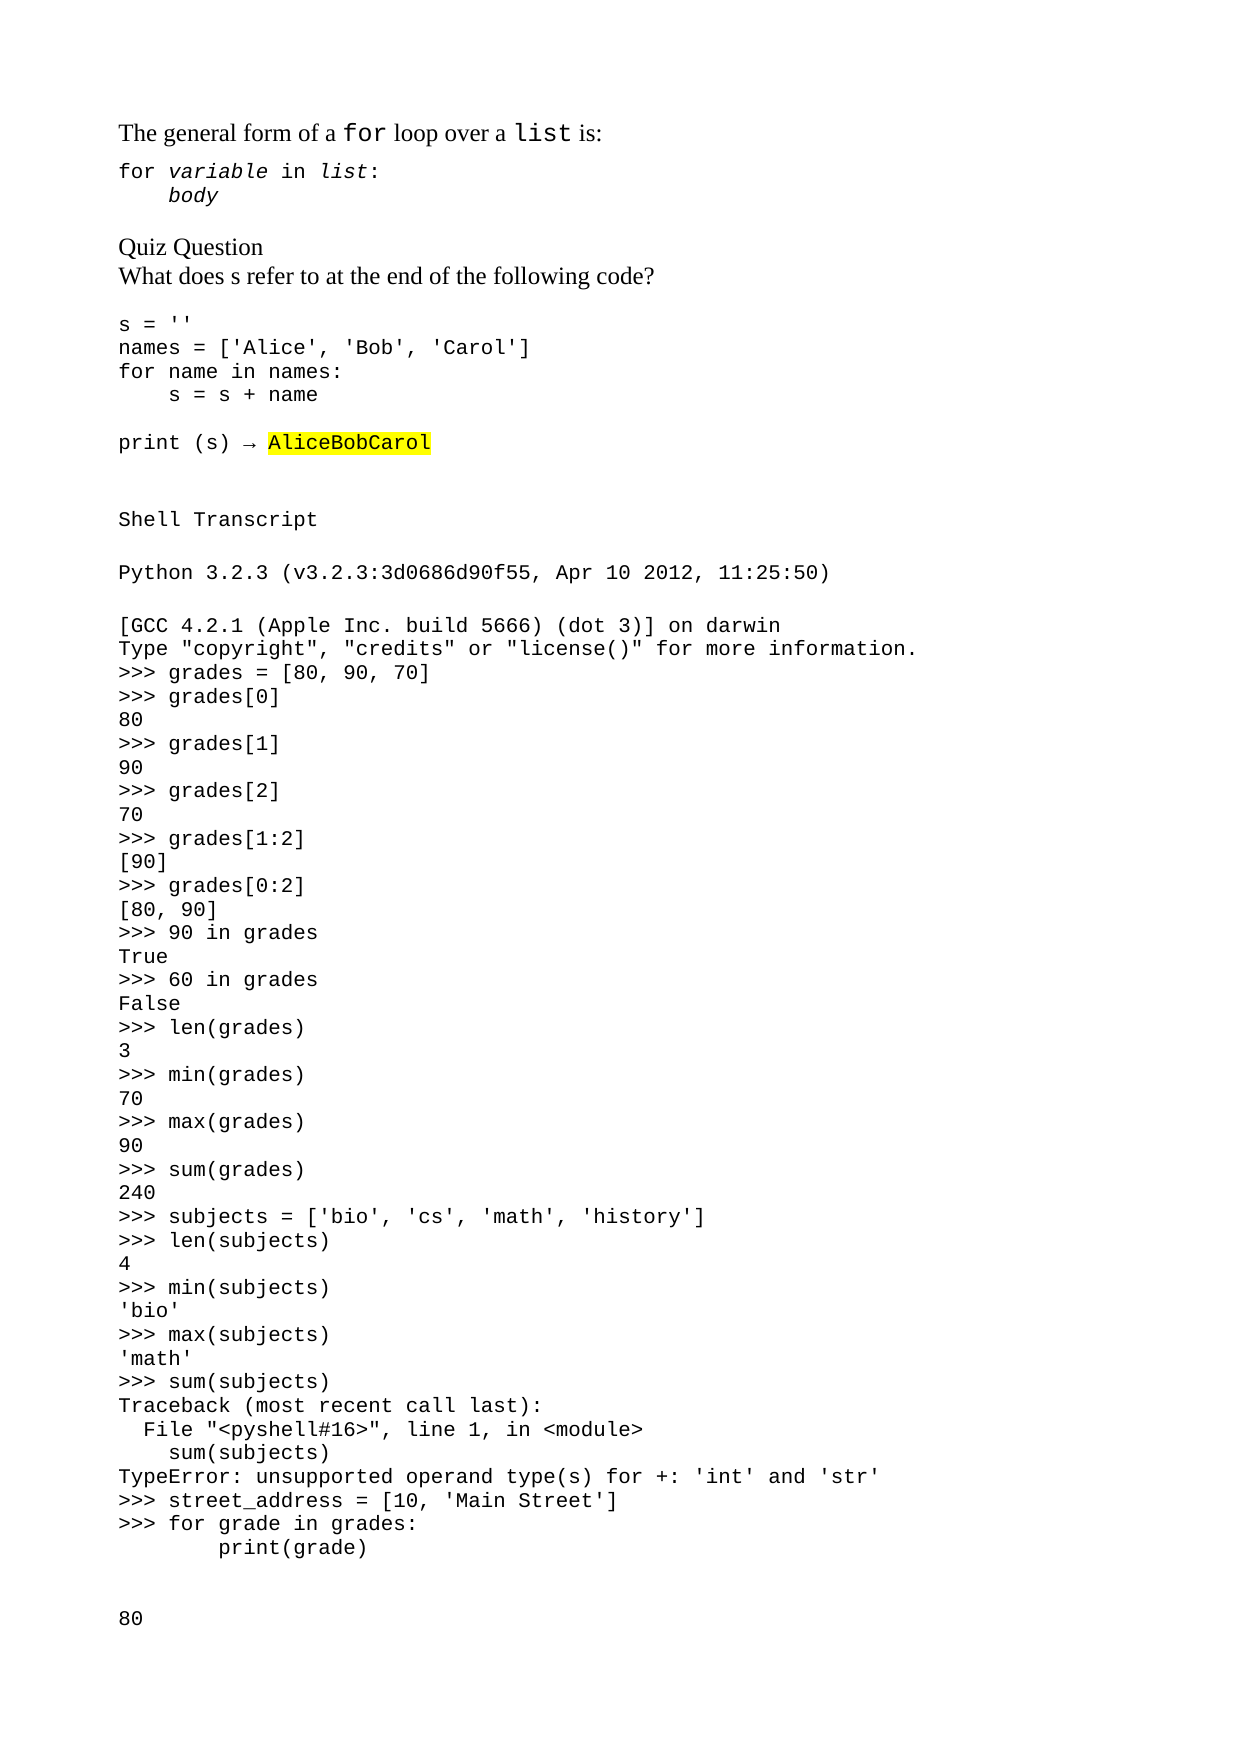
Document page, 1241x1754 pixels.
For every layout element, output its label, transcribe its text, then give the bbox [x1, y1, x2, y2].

text >>> min(subjects) [118, 1277, 1122, 1301]
text File "<pyshell#16>", line 1, in <module> [118, 1419, 1122, 1442]
text 70 [118, 804, 1122, 828]
text >>> len(grades) [118, 1017, 1122, 1040]
text 80 [118, 1608, 1122, 1632]
text True [118, 946, 1122, 969]
text TypeError: unsupported operand type(s) for +: 'int' and 'str' [118, 1466, 1122, 1490]
text s = s + name [118, 384, 1122, 408]
text >>> grades[1] [118, 733, 1122, 757]
text [80, 90] [118, 898, 1122, 922]
text Python 3.2.3 (v3.2.3:3d0686d90f55, Apr 10 2012, 11:25:50) [118, 562, 1122, 585]
text >>> grades = [80, 90, 70] [118, 662, 1122, 686]
text >>> grades[1:2] [118, 828, 1122, 851]
text >>> min(grades) [118, 1064, 1122, 1088]
text False [118, 993, 1122, 1017]
text 90 [118, 1135, 1122, 1159]
text >>> 60 in grades [118, 969, 1122, 993]
text >>> grades[0:2] [118, 875, 1122, 898]
text What does s refer to at the end of the following code? [118, 261, 1122, 290]
text body [118, 185, 1122, 209]
text Type "copyright", "credits" or "license()" for more information. [118, 638, 1122, 662]
text >>> grades[0] [118, 686, 1122, 709]
text >>> len(subjects) [118, 1229, 1122, 1253]
text 3 [118, 1040, 1122, 1064]
text 80 [118, 709, 1122, 733]
text >>> for grade in grades: [118, 1513, 1122, 1537]
text 4 [118, 1253, 1122, 1277]
text >>> sum(subjects) [118, 1371, 1122, 1395]
text sum(subjects) [118, 1442, 1122, 1466]
text >>> subjects = ['bio', 'cs', 'math', 'history'] [118, 1206, 1122, 1229]
text print (s) → AliceBobCarol [118, 432, 1122, 455]
text for variable in list: [118, 161, 1122, 185]
text Quiz Question [118, 232, 1122, 261]
text 'bio' [118, 1301, 1122, 1324]
text >>> max(grades) [118, 1111, 1122, 1135]
text >>> grades[2] [118, 780, 1122, 804]
text [GCC 4.2.1 (Apple Inc. build 5666) (dot 3)] on darwin [118, 615, 1122, 638]
text Shell Transcript [118, 508, 1122, 532]
text 'math' [118, 1348, 1122, 1371]
text >>> max(subjects) [118, 1324, 1122, 1348]
text >>> sum(grades) [118, 1159, 1122, 1182]
text Traceback (most recent call last): [118, 1395, 1122, 1419]
text [90] [118, 851, 1122, 875]
text print(grade) [118, 1537, 1122, 1561]
text 70 [118, 1088, 1122, 1111]
text s = '' [118, 313, 1122, 337]
text >>> 90 in grades [118, 922, 1122, 946]
text for name in names: [118, 361, 1122, 384]
text The general form of a for loop over a list is: [118, 118, 1122, 149]
text names = ['Alice', 'Bob', 'Carol'] [118, 337, 1122, 361]
text 90 [118, 757, 1122, 780]
text >>> street_address = [10, 'Main Street'] [118, 1490, 1122, 1513]
text 240 [118, 1182, 1122, 1206]
